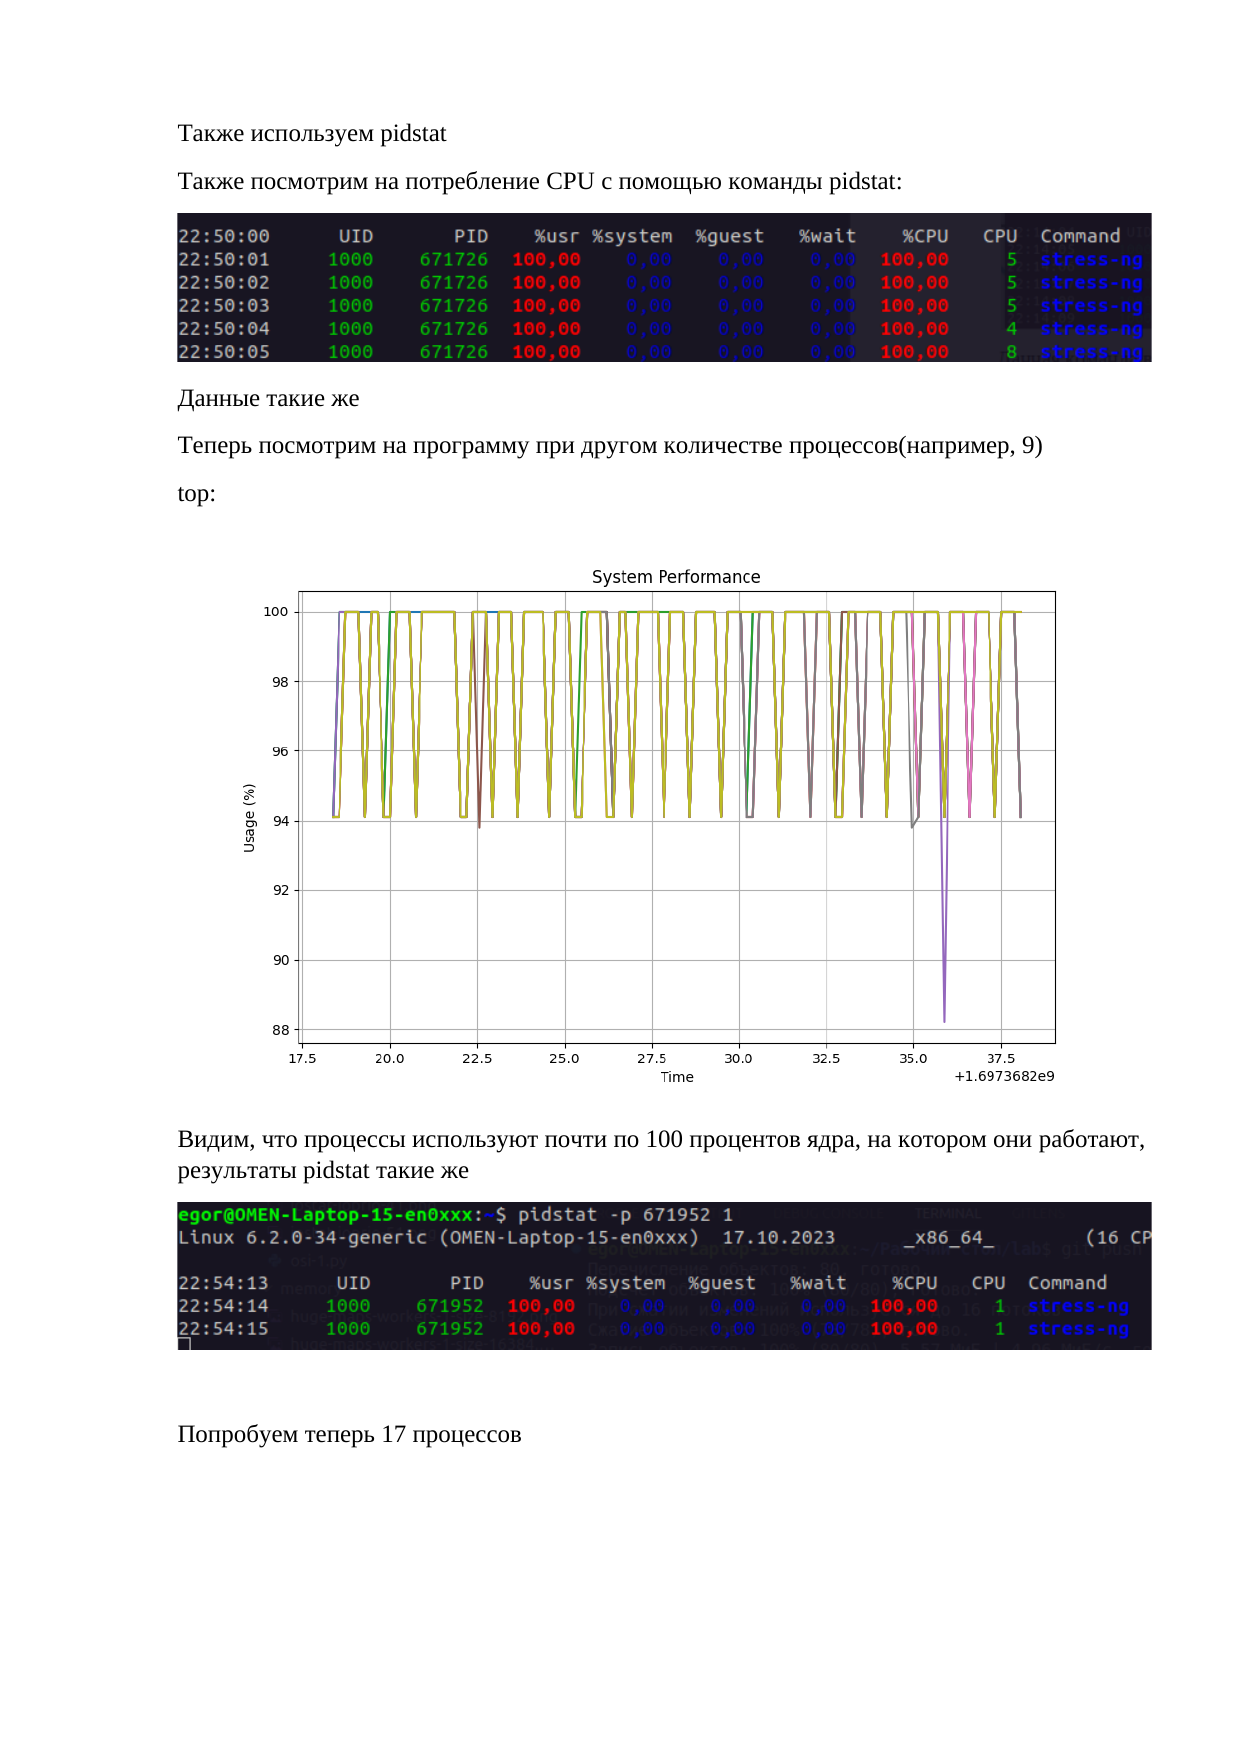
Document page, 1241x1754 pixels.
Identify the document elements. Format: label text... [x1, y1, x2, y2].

picture [177, 213, 1152, 362]
picture [177, 526, 1152, 1103]
text Попробуем теперь 17 процессов [177, 1419, 1152, 1447]
text Видим, что процессы используют почти по 100 процентов ядра, на котором они работают, результаты pidstat такие же [177, 1103, 1152, 1183]
text Теперь посмотрим на программу при другом количестве процессов(например, 9) [177, 431, 1152, 459]
text Также посмотрим на потребление CPU с помощью команды pidstat: [177, 166, 1152, 194]
text Данные такие же [177, 362, 1152, 412]
text Также используем pidstat [177, 118, 1152, 147]
picture [177, 1202, 1152, 1350]
text top: [177, 478, 1152, 507]
